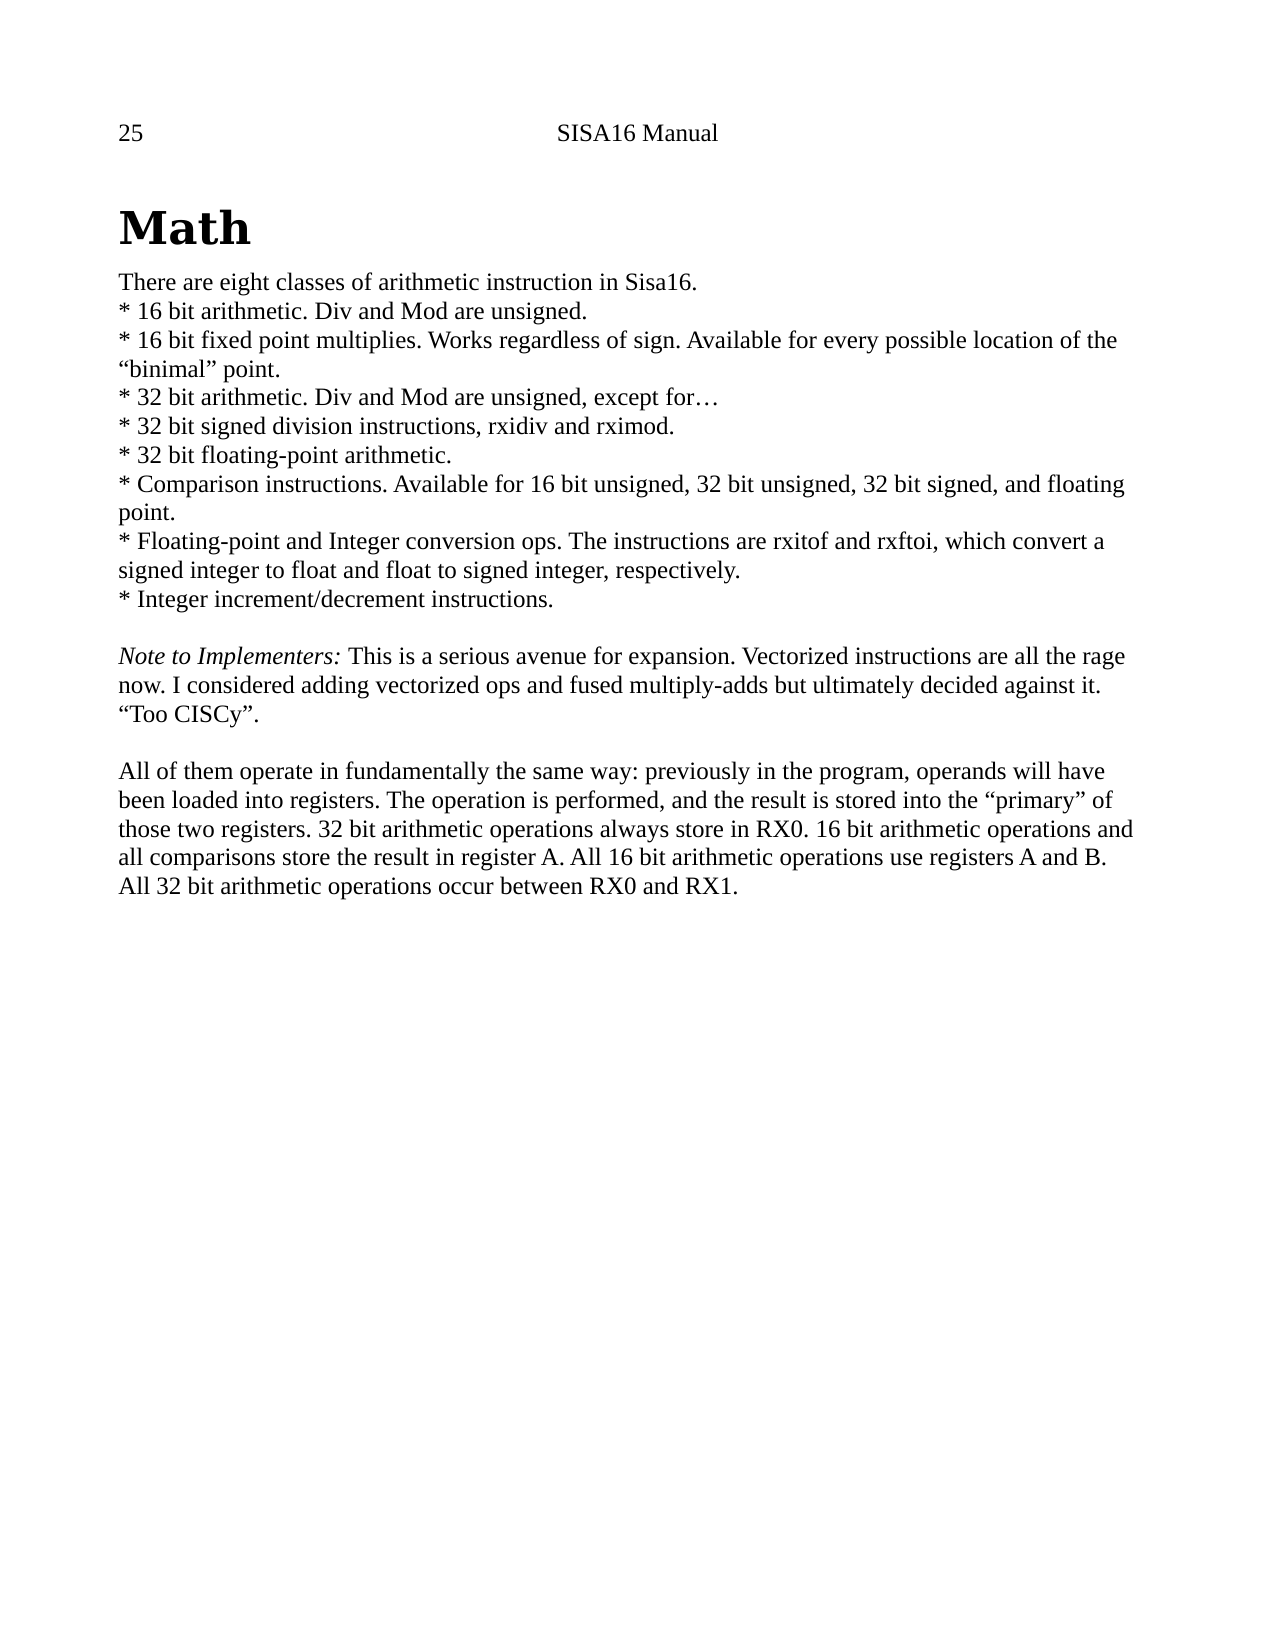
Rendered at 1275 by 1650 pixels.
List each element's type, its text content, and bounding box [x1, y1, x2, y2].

text All of them operate in fundamentally the same way: previously in the program, operands will have been loaded into registers. The operation is performed, and the result is stored into the “primary” of those two registers. 32 bit arithmetic operations always store in RX0. 16 bit arithmetic operations and all comparisons store the result in register A. All 16 bit arithmetic operations use registers A and B. All 32 bit arithmetic operations occur between RX0 and RX1. [118, 756, 1157, 900]
text * Floating-point and Integer conversion ops. The instructions are rxitof and rxftoi, which convert a signed integer to float and float to signed integer, respectively. [118, 526, 1157, 584]
text * 16 bit arithmetic. Div and Mod are unsigned. [118, 296, 1157, 325]
text Note to Implementers: This is a serious avenue for expansion. Vectorized instructions are all the rage now. I considered adding vectorized ops and fused multiply-adds but ultimately decided against it. “Too CISCy”. [118, 641, 1157, 727]
text * 32 bit floating-point arithmetic. [118, 440, 1157, 469]
text * 16 bit fixed point multiplies. Works regardless of sign. Available for every possible location of the “binimal” point. [118, 325, 1157, 382]
text * Integer increment/decrement instructions. [118, 584, 1157, 612]
text * Comparison instructions. Available for 16 bit unsigned, 32 bit unsigned, 32 bit signed, and floating point. [118, 469, 1157, 526]
text * 32 bit signed division instructions, rxidiv and rximod. [118, 411, 1157, 440]
text There are eight classes of arithmetic instruction in Sisa16. [118, 267, 1157, 296]
subtitle Math [118, 202, 1157, 255]
text * 32 bit arithmetic. Div and Mod are unsigned, except for… [118, 382, 1157, 411]
